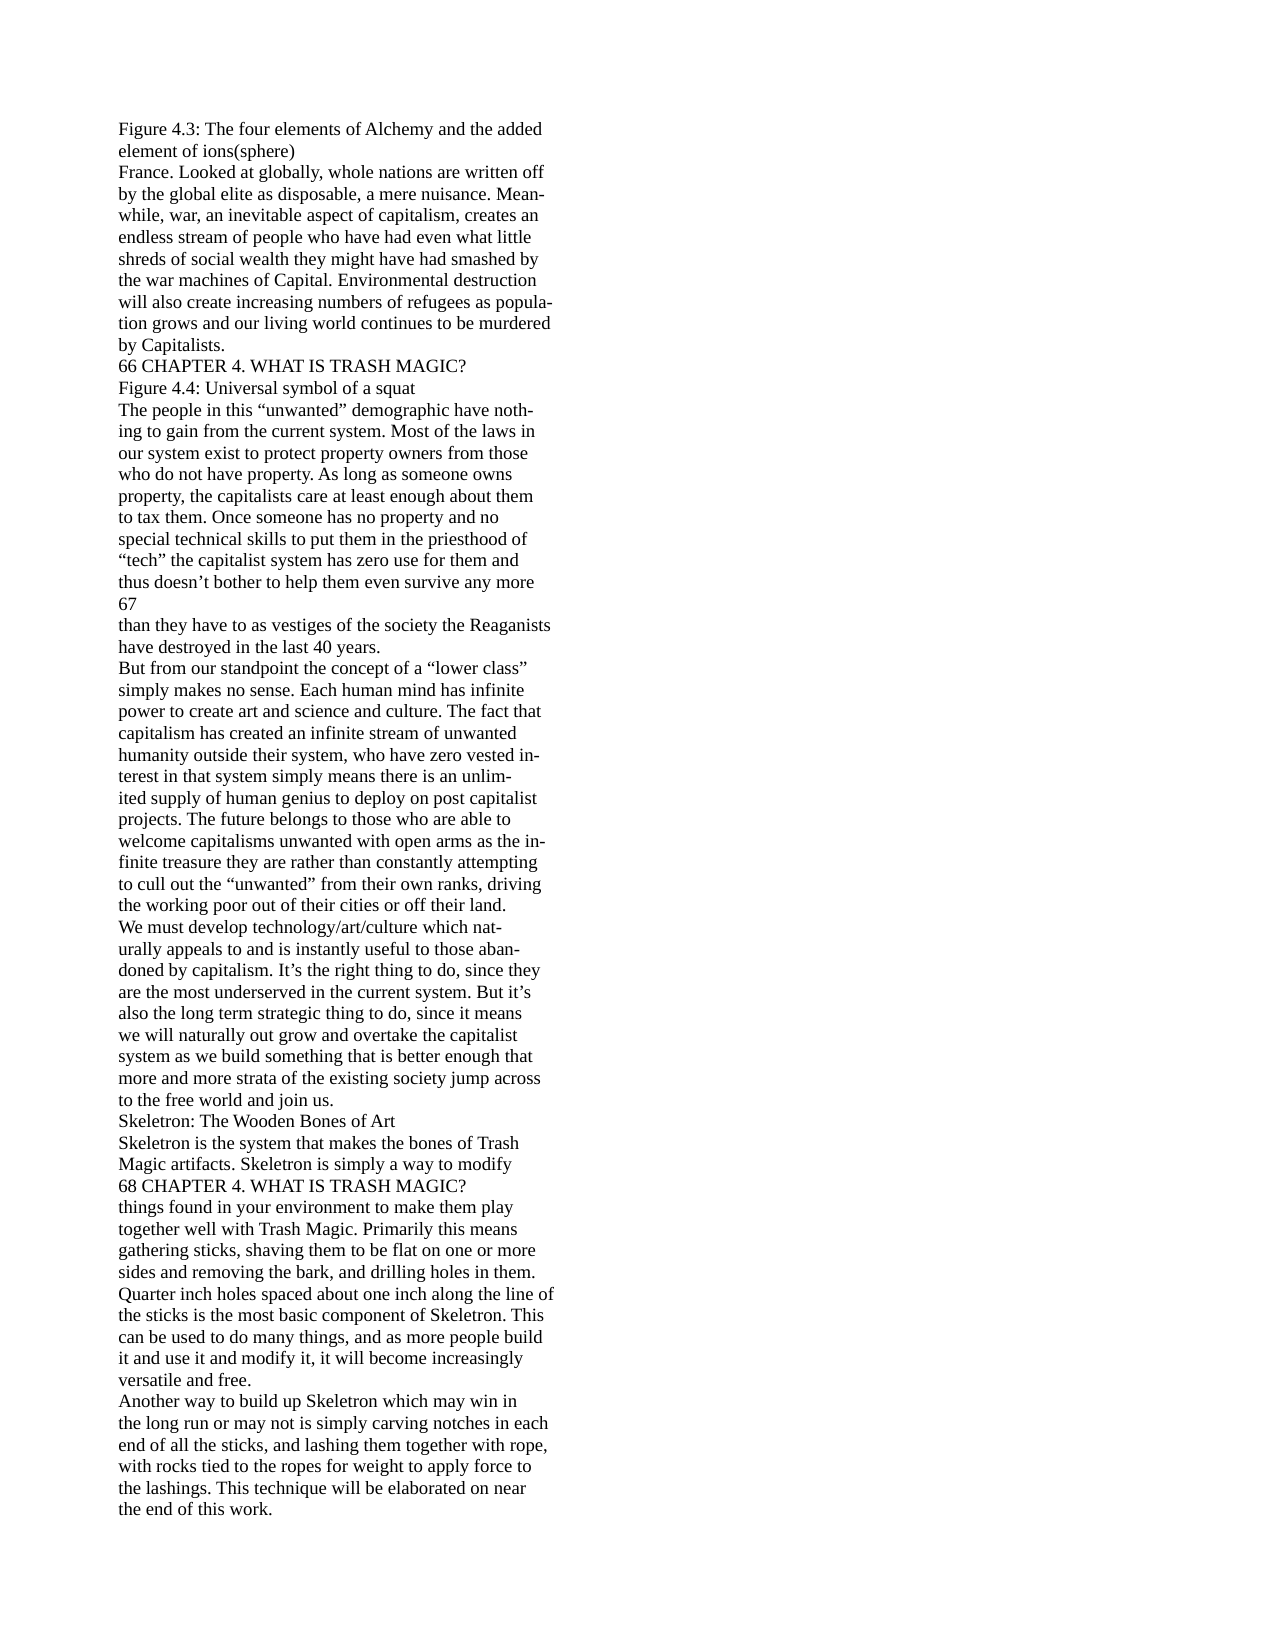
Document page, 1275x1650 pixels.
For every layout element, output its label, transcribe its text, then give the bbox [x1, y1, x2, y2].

text our system exist to protect property owners from those [118, 442, 1157, 463]
text while, war, an inevitable aspect of capitalism, creates an [118, 204, 1157, 226]
text property, the capitalists care at least enough about them [118, 485, 1157, 506]
text France. Looked at globally, whole nations are written off [118, 161, 1157, 183]
text tion grows and our living world continues to be murdered [118, 312, 1157, 334]
text Figure 4.3: The four elements of Alchemy and the added [118, 118, 1157, 140]
text Quarter inch holes spaced about one inch along the line of [118, 1282, 1157, 1304]
text Figure 4.4: Universal symbol of a squat [118, 377, 1157, 398]
text to tax them. Once someone has no property and no [118, 506, 1157, 528]
text welcome capitalisms unwanted with open arms as the in- [118, 830, 1157, 851]
text endless stream of people who have had even what little [118, 226, 1157, 247]
text with rocks tied to the ropes for weight to apply force to [118, 1455, 1157, 1477]
text sides and removing the bark, and drilling holes in them. [118, 1261, 1157, 1282]
text We must develop technology/art/culture which nat- [118, 916, 1157, 937]
text Magic artifacts. Skeletron is simply a way to modify [118, 1153, 1157, 1175]
text 66 CHAPTER 4. WHAT IS TRASH MAGIC? [118, 355, 1157, 377]
text projects. The future belongs to those who are able to [118, 808, 1157, 830]
text Skeletron: The Wooden Bones of Art [118, 1110, 1157, 1132]
text shreds of social wealth they might have had smashed by [118, 247, 1157, 269]
text special technical skills to put them in the priesthood of [118, 528, 1157, 549]
text the sticks is the most basic component of Skeletron. This [118, 1304, 1157, 1326]
text But from our standpoint the concept of a “lower class” [118, 657, 1157, 679]
text are the most underserved in the current system. But it’s [118, 981, 1157, 1002]
text together well with Trash Magic. Primarily this means [118, 1218, 1157, 1239]
text the working poor out of their cities or off their land. [118, 894, 1157, 916]
text we will naturally out grow and overtake the capitalist [118, 1024, 1157, 1045]
text the war machines of Capital. Environmental destruction [118, 269, 1157, 291]
text will also create increasing numbers of refugees as popula- [118, 291, 1157, 312]
text gathering sticks, shaving them to be flat on one or more [118, 1239, 1157, 1261]
text who do not have property. As long as someone owns [118, 463, 1157, 485]
text urally appeals to and is instantly useful to those aban- [118, 937, 1157, 959]
text than they have to as vestiges of the society the Reaganists [118, 614, 1157, 636]
text Another way to build up Skeletron which may win in [118, 1390, 1157, 1412]
text end of all the sticks, and lashing them together with rope, [118, 1433, 1157, 1455]
text humanity outside their system, who have zero vested in- [118, 743, 1157, 765]
text thus doesn’t bother to help them even survive any more [118, 571, 1157, 592]
text things found in your environment to make them play [118, 1196, 1157, 1218]
text power to create art and science and culture. The fact that [118, 700, 1157, 722]
text system as we build something that is better enough that [118, 1045, 1157, 1067]
text 68 CHAPTER 4. WHAT IS TRASH MAGIC? [118, 1175, 1157, 1196]
text ited supply of human genius to deploy on post capitalist [118, 787, 1157, 808]
text to the free world and join us. [118, 1088, 1157, 1110]
text more and more strata of the existing society jump across [118, 1067, 1157, 1088]
text versatile and free. [118, 1369, 1157, 1390]
text can be used to do many things, and as more people build [118, 1326, 1157, 1347]
text by Capitalists. [118, 334, 1157, 355]
text terest in that system simply means there is an unlim- [118, 765, 1157, 787]
text capitalism has created an infinite stream of unwanted [118, 722, 1157, 743]
text also the long term strategic thing to do, since it means [118, 1002, 1157, 1024]
text the lashings. This technique will be elaborated on near [118, 1477, 1157, 1498]
text simply makes no sense. Each human mind has infinite [118, 679, 1157, 700]
text by the global elite as disposable, a mere nuisance. Mean- [118, 183, 1157, 204]
text the end of this work. [118, 1498, 1157, 1520]
text element of ions(sphere) [118, 140, 1157, 161]
text to cull out the “unwanted” from their own ranks, driving [118, 873, 1157, 894]
text Skeletron is the system that makes the bones of Trash [118, 1132, 1157, 1153]
text finite treasure they are rather than constantly attempting [118, 851, 1157, 873]
text have destroyed in the last 40 years. [118, 636, 1157, 657]
text 67 [118, 592, 1157, 614]
text the long run or may not is simply carving notches in each [118, 1412, 1157, 1433]
text doned by capitalism. It’s the right thing to do, since they [118, 959, 1157, 981]
text it and use it and modify it, it will become increasingly [118, 1347, 1157, 1369]
text The people in this “unwanted” demographic have noth- [118, 398, 1157, 420]
text “tech” the capitalist system has zero use for them and [118, 549, 1157, 571]
text ing to gain from the current system. Most of the laws in [118, 420, 1157, 442]
